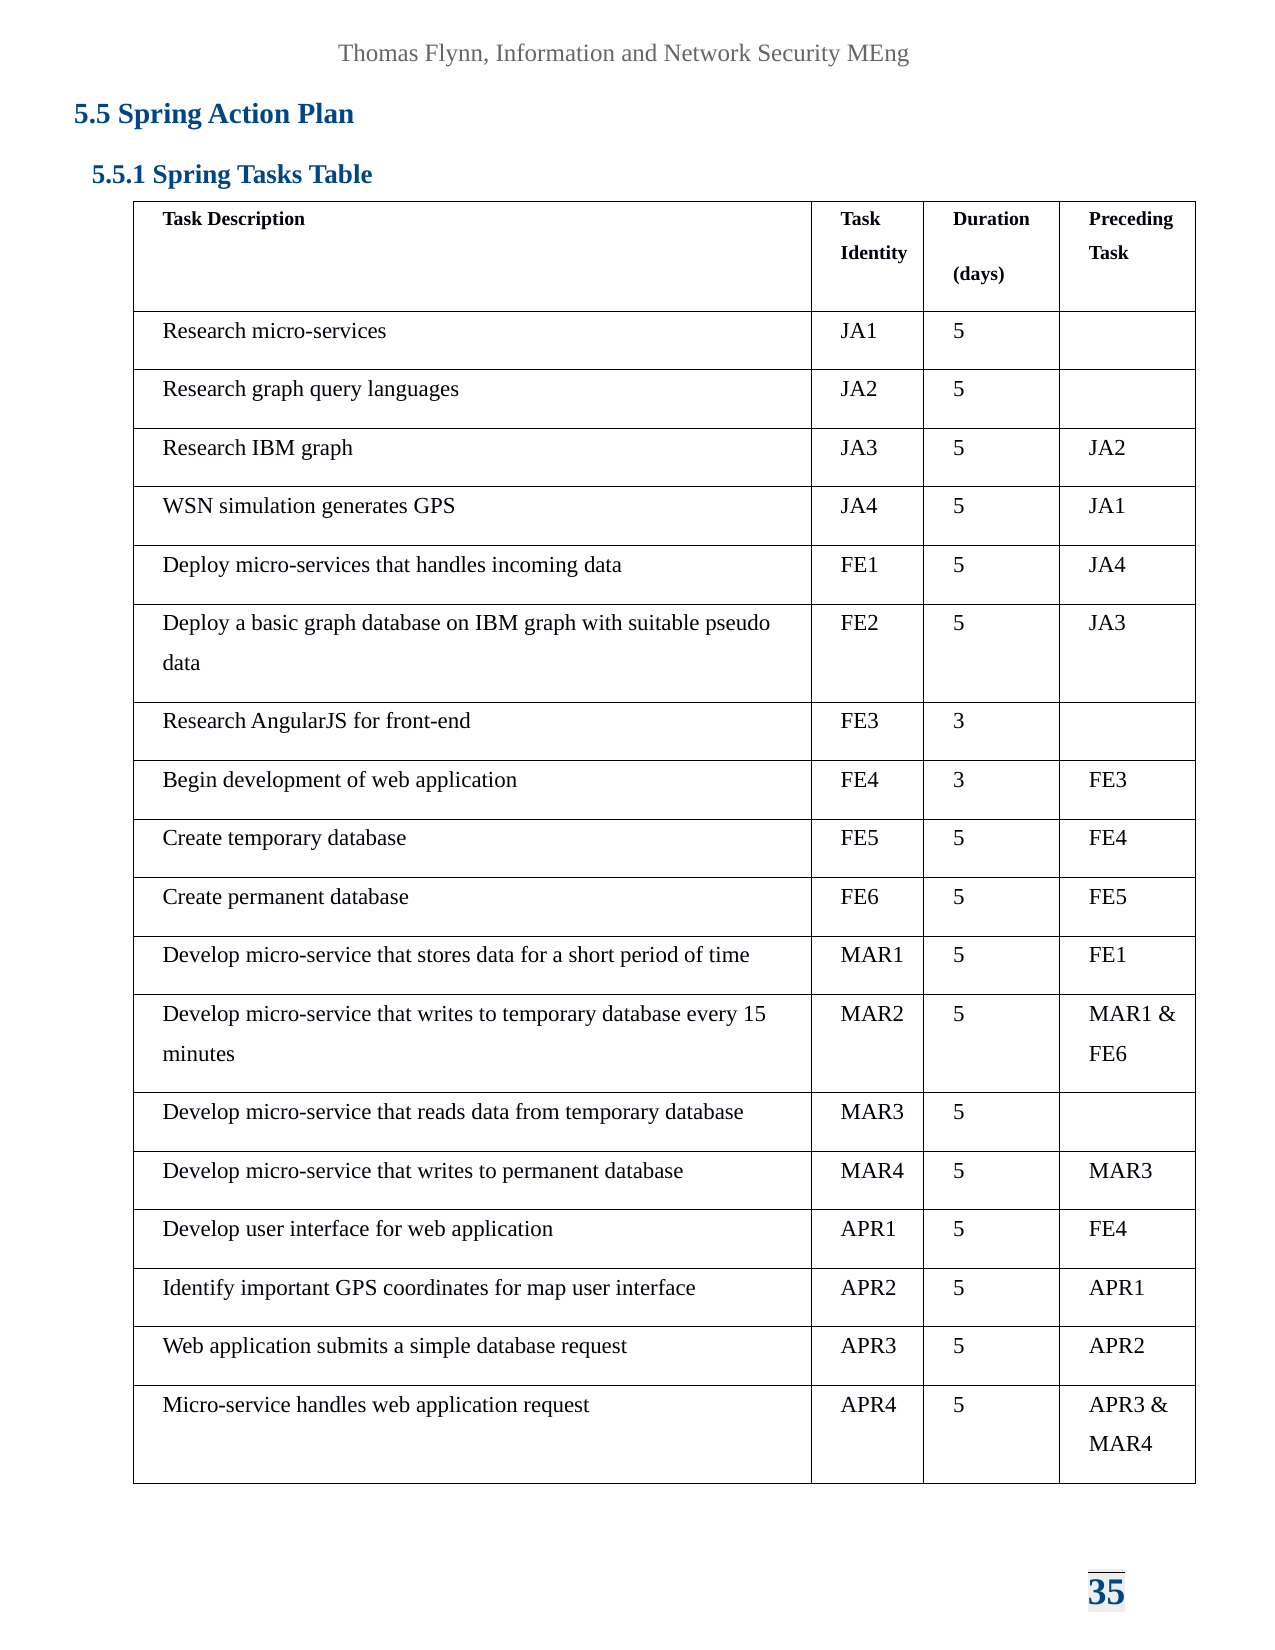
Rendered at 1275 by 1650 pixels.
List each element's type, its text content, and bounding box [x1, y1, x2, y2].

table_cell JA1 [812, 312, 923, 369]
table_cell APR1 [812, 1210, 923, 1268]
table_cell Research AngularJS for front-end [134, 703, 811, 760]
table_cell Develop user interface for web application [134, 1210, 811, 1268]
table_cell JA3 [812, 429, 923, 486]
table_cell 5 [924, 487, 1059, 545]
table_cell [1060, 703, 1195, 760]
table_header Duration (days) [924, 202, 1059, 311]
table_cell MAR1 [812, 937, 923, 994]
table_cell Deploy micro-services that handles incoming data [134, 546, 811, 603]
table_cell APR2 [1060, 1327, 1195, 1385]
table_cell APR3 [812, 1327, 923, 1385]
table_cell 5 [924, 546, 1059, 603]
table_header Task Identity [812, 202, 923, 311]
table_cell APR4 [812, 1386, 923, 1483]
table_cell Research IBM graph [134, 429, 811, 486]
table_cell Create permanent database [134, 878, 811, 936]
table_cell MAR1 & FE6 [1060, 995, 1195, 1092]
table_cell MAR3 [812, 1093, 923, 1151]
table_cell Develop micro-service that writes to temporary database every 15 minutes [134, 995, 811, 1092]
table_cell APR2 [812, 1269, 923, 1326]
table_cell 5 [924, 820, 1059, 877]
table_cell JA4 [812, 487, 923, 545]
table_cell 5 [924, 605, 1059, 702]
table_cell [1060, 370, 1195, 428]
table_cell 5 [924, 1210, 1059, 1268]
table_cell FE3 [812, 703, 923, 760]
table_cell Identify important GPS coordinates for map user interface [134, 1269, 811, 1326]
table_cell Develop micro-service that writes to permanent database [134, 1152, 811, 1209]
table_header Task Description [134, 202, 811, 311]
table_cell FE1 [812, 546, 923, 603]
table_cell 5 [924, 1327, 1059, 1385]
table_cell FE1 [1060, 937, 1195, 994]
table_cell [1060, 312, 1195, 369]
table_cell FE4 [1060, 820, 1195, 877]
table_cell Research micro-services [134, 312, 811, 369]
table_cell 5 [924, 1386, 1059, 1483]
table_cell Deploy a basic graph database on IBM graph with suitable pseudo data [134, 605, 811, 702]
table_cell FE6 [812, 878, 923, 936]
table_cell 5 [924, 1093, 1059, 1151]
table_cell Develop micro-service that reads data from temporary database [134, 1093, 811, 1151]
table_cell Create temporary database [134, 820, 811, 877]
table_cell FE5 [1060, 878, 1195, 936]
table_cell JA2 [812, 370, 923, 428]
table_cell 5 [924, 937, 1059, 994]
table_cell MAR4 [812, 1152, 923, 1209]
table_cell 5 [924, 995, 1059, 1092]
table_cell Research graph query languages [134, 370, 811, 428]
table_cell FE4 [812, 761, 923, 819]
table_cell FE5 [812, 820, 923, 877]
table_cell JA3 [1060, 605, 1195, 702]
table_cell APR1 [1060, 1269, 1195, 1326]
table_cell 5 [924, 1152, 1059, 1209]
table_header Preceding Task [1060, 202, 1195, 311]
table_cell MAR3 [1060, 1152, 1195, 1209]
table_cell Web application submits a simple database request [134, 1327, 811, 1385]
table_cell Begin development of web application [134, 761, 811, 819]
table_cell 5 [924, 1269, 1059, 1326]
table_cell MAR2 [812, 995, 923, 1092]
table_cell 5 [924, 370, 1059, 428]
table_cell Micro-service handles web application request [134, 1386, 811, 1483]
table_cell JA2 [1060, 429, 1195, 486]
table_cell Develop micro-service that stores data for a short period of time [134, 937, 811, 994]
table_cell 3 [924, 761, 1059, 819]
table_cell APR3 & MAR4 [1060, 1386, 1195, 1483]
table_cell 3 [924, 703, 1059, 760]
table_cell 5 [924, 429, 1059, 486]
subtitle 5.5.1 Spring Tasks Table [92, 158, 1125, 189]
subtitle 5.5 Spring Action Plan [74, 96, 1125, 129]
table_cell [1060, 1093, 1195, 1151]
table_cell WSN simulation generates GPS [134, 487, 811, 545]
table_cell FE2 [812, 605, 923, 702]
table_cell JA4 [1060, 546, 1195, 603]
table_cell 5 [924, 312, 1059, 369]
table_cell JA1 [1060, 487, 1195, 545]
table_cell 5 [924, 878, 1059, 936]
table_cell FE3 [1060, 761, 1195, 819]
table_cell FE4 [1060, 1210, 1195, 1268]
